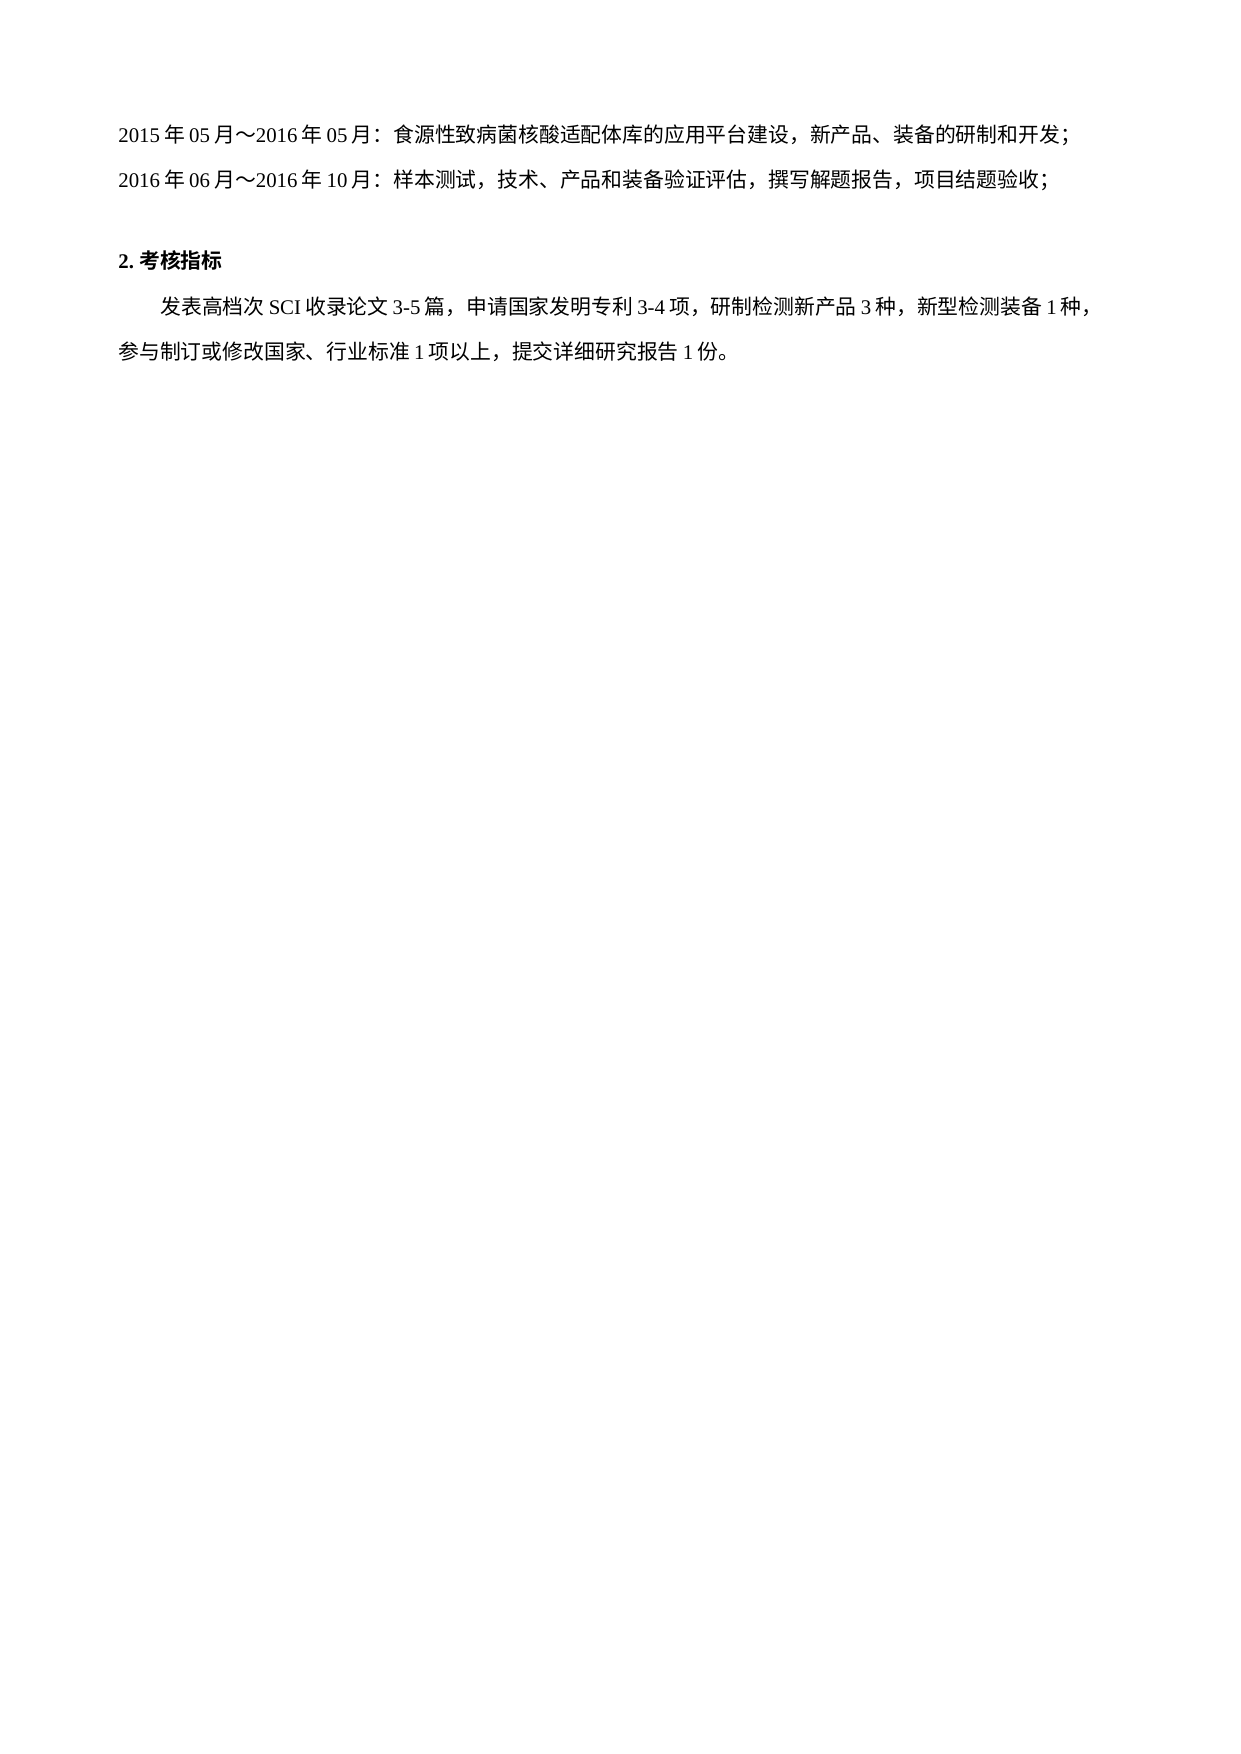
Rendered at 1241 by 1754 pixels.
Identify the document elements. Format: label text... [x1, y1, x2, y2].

text 2. 考核指标 [118, 245, 1122, 275]
text 2016年06月～2016年10月：样本测试，技术、产品和装备验证评估，撰写解题报告，项目结题验收； [118, 163, 1122, 194]
text 2015年05月～2016年05月：食源性致病菌核酸适配体库的应用平台建设，新产品、装备的研制和开发； [118, 118, 1122, 148]
text 发表高档次SCI收录论文3-5篇，申请国家发明专利3-4项，研制检测新产品3种，新型检测装备1种，参与制订或修改国家、行业标准1项以上，提交详细研究报告1份。 [118, 290, 1122, 366]
